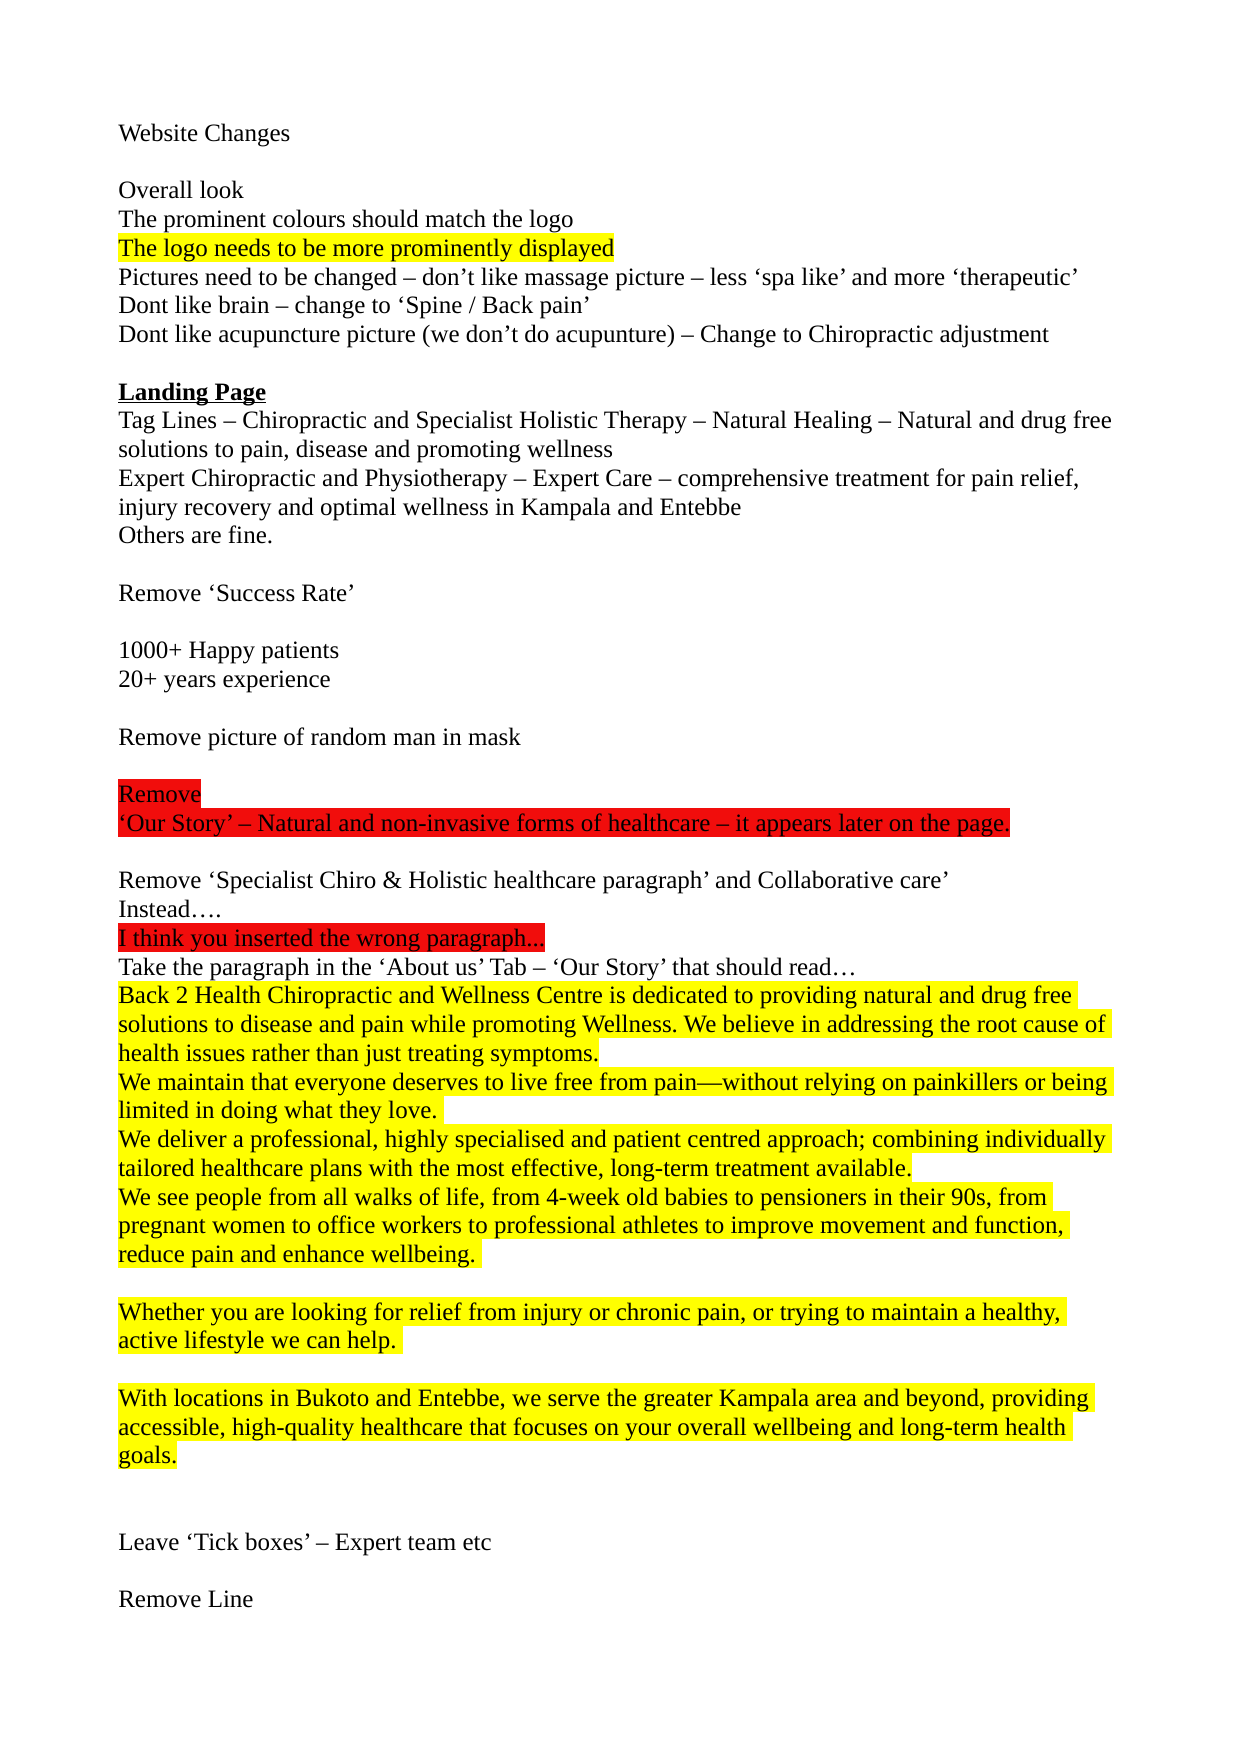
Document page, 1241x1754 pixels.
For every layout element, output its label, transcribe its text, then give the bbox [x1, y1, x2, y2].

text The logo needs to be more prominently displayed [118, 233, 1122, 262]
text ‘Our Story’ – Natural and non-invasive forms of healthcare – it appears later on the page. [118, 808, 1122, 837]
text Website Changes [118, 118, 1122, 147]
text Remove picture of random man in mask [118, 722, 1122, 751]
text 20+ years experience [118, 664, 1122, 693]
text 1000+ Happy patients [118, 636, 1122, 664]
text Leave ‘Tick boxes’ – Expert team etc [118, 1527, 1122, 1556]
text Dont like acupuncture picture (we don’t do acupunture) – Change to Chiropractic adjustment [118, 319, 1122, 348]
text Others are fine. [118, 521, 1122, 549]
text Take the paragraph in the ‘About us’ Tab – ‘Our Story’ that should read… [118, 952, 1122, 981]
text Remove ‘Success Rate’ [118, 578, 1122, 607]
text The prominent colours should match the logo [118, 204, 1122, 233]
text Back 2 Health Chiropractic and Wellness Centre is dedicated to providing natural and drug free solutions to disease and pain while promoting Wellness. We believe in addressing the root cause of health issues rather than just treating symptoms. [118, 981, 1122, 1067]
text Instead…. [118, 894, 1122, 923]
text Remove ‘Specialist Chiro & Holistic healthcare paragraph’ and Collaborative care’ [118, 866, 1122, 894]
text Pictures need to be changed – don’t like massage picture – less ‘spa like’ and more ‘therapeutic’ [118, 262, 1122, 291]
text We see people from all walks of life, from 4-week old babies to pensioners in their 90s, from pregnant women to office workers to professional athletes to improve movement and function, reduce pain and enhance wellbeing. [118, 1182, 1122, 1268]
text Remove Line [118, 1584, 1122, 1613]
text Whether you are looking for relief from injury or chronic pain, or trying to maintain a healthy, active lifestyle we can help. [118, 1297, 1122, 1354]
text Dont like brain – change to ‘Spine / Back pain’ [118, 291, 1122, 319]
text Overall look [118, 176, 1122, 204]
text I think you inserted the wrong paragraph... [118, 923, 1122, 952]
text Remove [118, 779, 1122, 808]
text Tag Lines – Chiropractic and Specialist Holistic Therapy – Natural Healing – Natural and drug free solutions to pain, disease and promoting wellness [118, 406, 1122, 463]
text With locations in Bukoto and Entebbe, we serve the greater Kampala area and beyond, providing accessible, high-quality healthcare that focuses on your overall wellbeing and long-term health goals. [118, 1383, 1122, 1469]
text Expert Chiropractic and Physiotherapy – Expert Care – comprehensive treatment for pain relief, injury recovery and optimal wellness in Kampala and Entebbe [118, 463, 1122, 521]
text We deliver a professional, highly specialised and patient centred approach; combining individually tailored healthcare plans with the most effective, long-term treatment available. [118, 1124, 1122, 1182]
text We maintain that everyone deserves to live free from pain—without relying on painkillers or being limited in doing what they love. [118, 1067, 1122, 1124]
text Landing Page [118, 377, 1122, 406]
